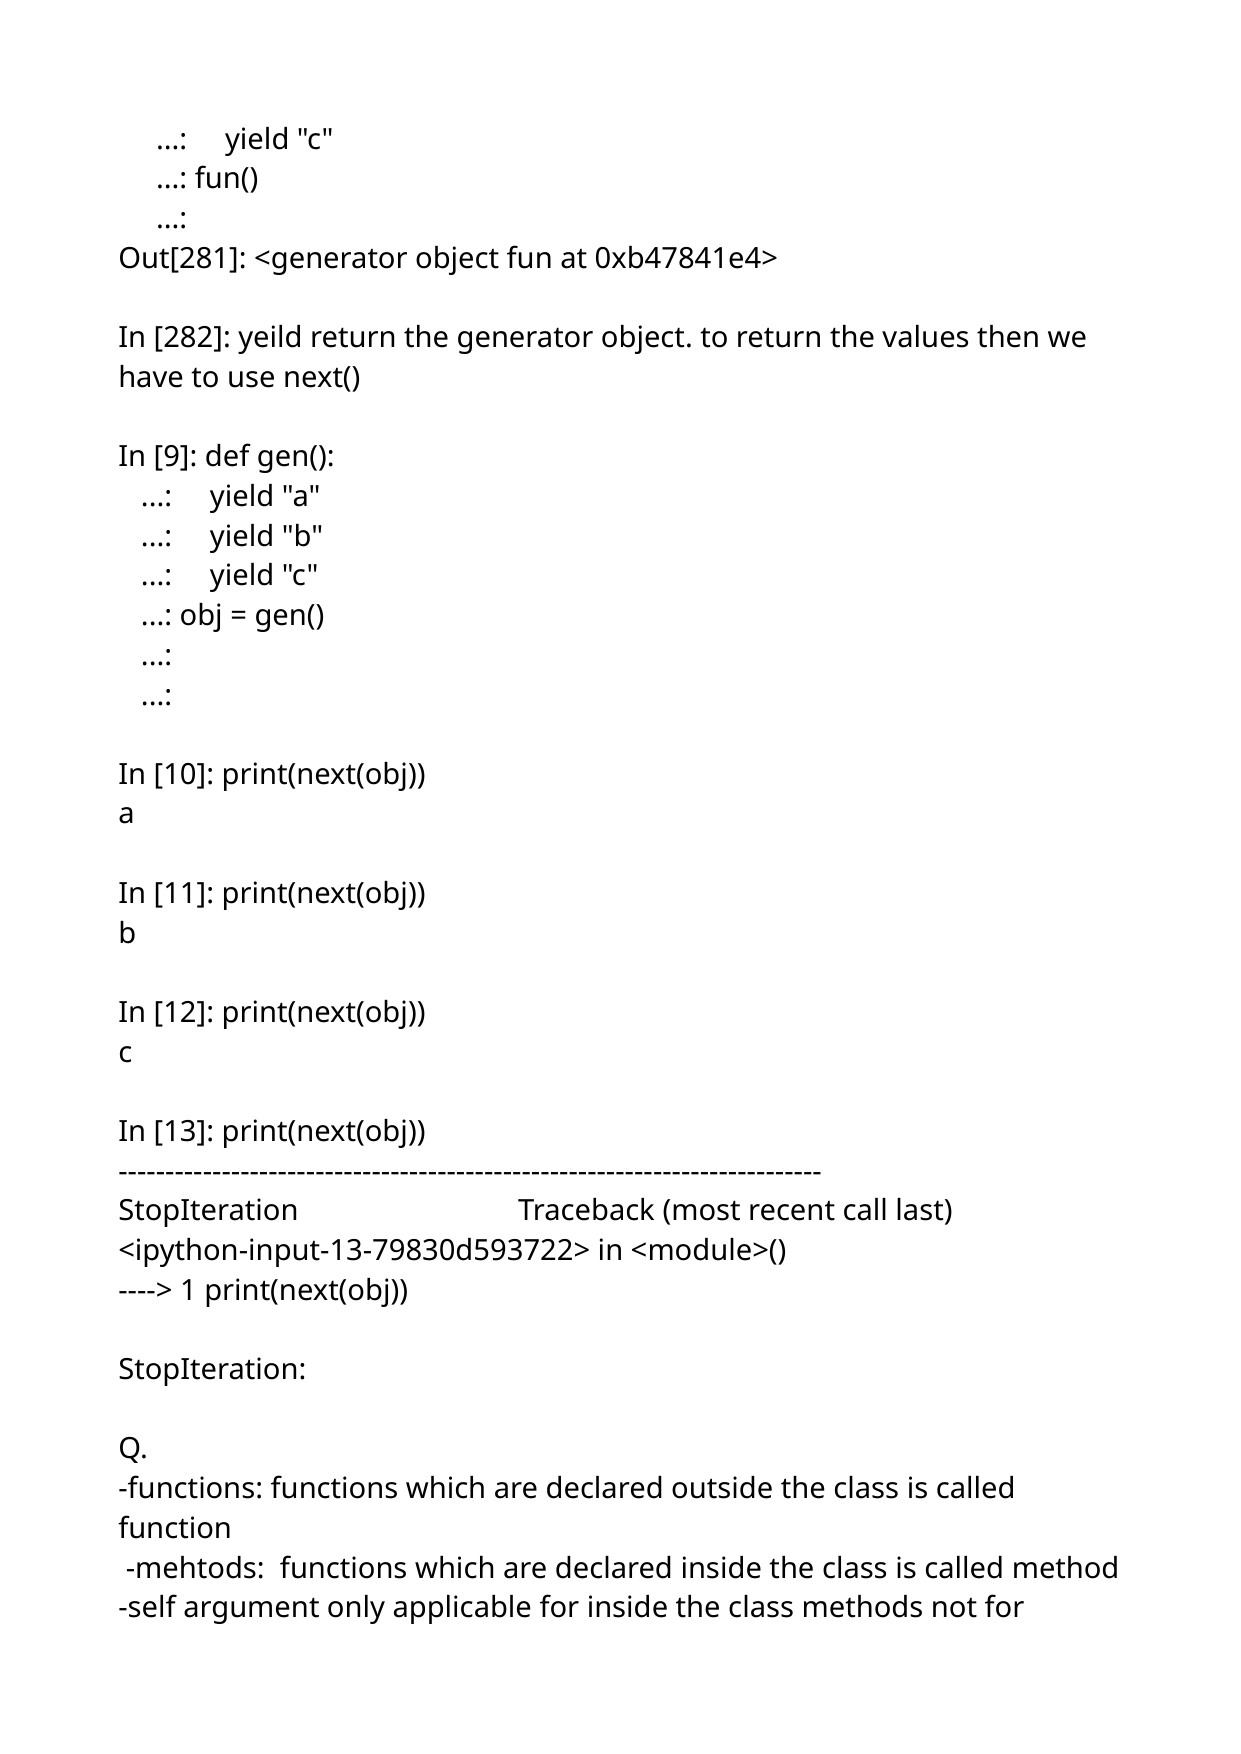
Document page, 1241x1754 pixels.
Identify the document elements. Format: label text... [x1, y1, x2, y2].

text ...: [118, 197, 1122, 237]
text -mehtods: functions which are declared inside the class is called method [118, 1547, 1122, 1587]
text ----> 1 print(next(obj)) [118, 1269, 1122, 1309]
text ...: yield "b" [118, 515, 1122, 555]
text In [282]: yeild return the generator object. to return the values then we have to use next() [118, 317, 1122, 396]
text ...: [118, 634, 1122, 674]
text In [10]: print(next(obj)) [118, 753, 1122, 793]
text a [118, 793, 1122, 832]
text In [9]: def gen(): [118, 436, 1122, 475]
text -self argument only applicable for inside the class methods not for [118, 1587, 1122, 1626]
text -functions: functions which are declared outside the class is called function [118, 1467, 1122, 1547]
text ...: fun() [118, 158, 1122, 197]
text ...: yield "a" [118, 475, 1122, 515]
text Q. [118, 1428, 1122, 1467]
text In [13]: print(next(obj)) [118, 1110, 1122, 1150]
text StopIteration: [118, 1348, 1122, 1388]
text Out[281]: <generator object fun at 0xb47841e4> [118, 237, 1122, 277]
text c [118, 1031, 1122, 1071]
text <ipython-input-13-79830d593722> in <module>() [118, 1229, 1122, 1269]
text --------------------------------------------------------------------------- [118, 1150, 1122, 1190]
text b [118, 912, 1122, 952]
text ...: obj = gen() [118, 594, 1122, 634]
text StopIteration Traceback (most recent call last) [118, 1190, 1122, 1229]
text ...: yield "c" [118, 118, 1122, 158]
text In [11]: print(next(obj)) [118, 872, 1122, 912]
text ...: [118, 674, 1122, 713]
text In [12]: print(next(obj)) [118, 991, 1122, 1031]
text ...: yield "c" [118, 555, 1122, 594]
